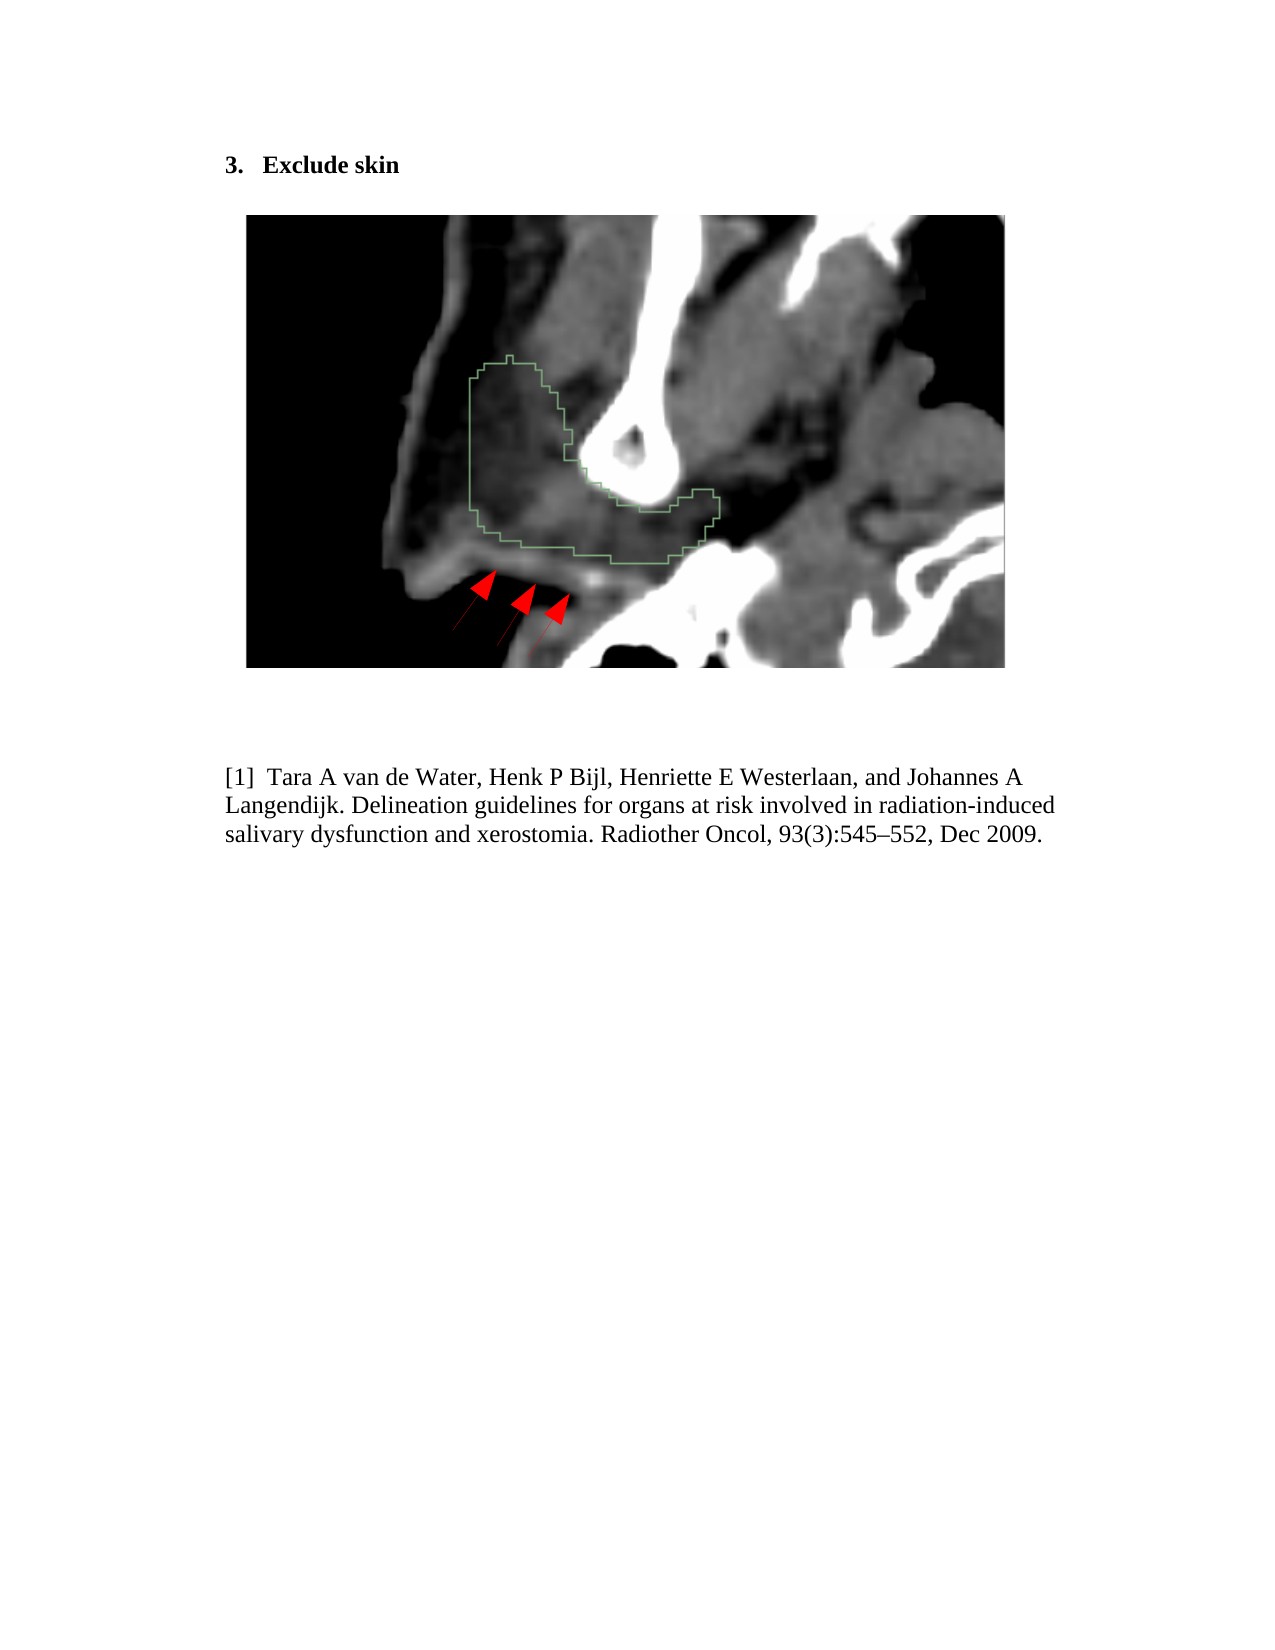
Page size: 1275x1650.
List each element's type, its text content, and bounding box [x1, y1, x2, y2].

text [1] Tara A van de Water, Henk P Bijl, Henriette E Westerlaan, and Johannes A Langendijk. Delineation guidelines for organs at risk involved in radiation-induced salivary dysfunction and xerostomia. Radiother Oncol, 93(3):545–552, Dec 2009. [225, 762, 1087, 848]
picture [834, 365, 1006, 653]
list Exclude skin [225, 150, 1087, 179]
